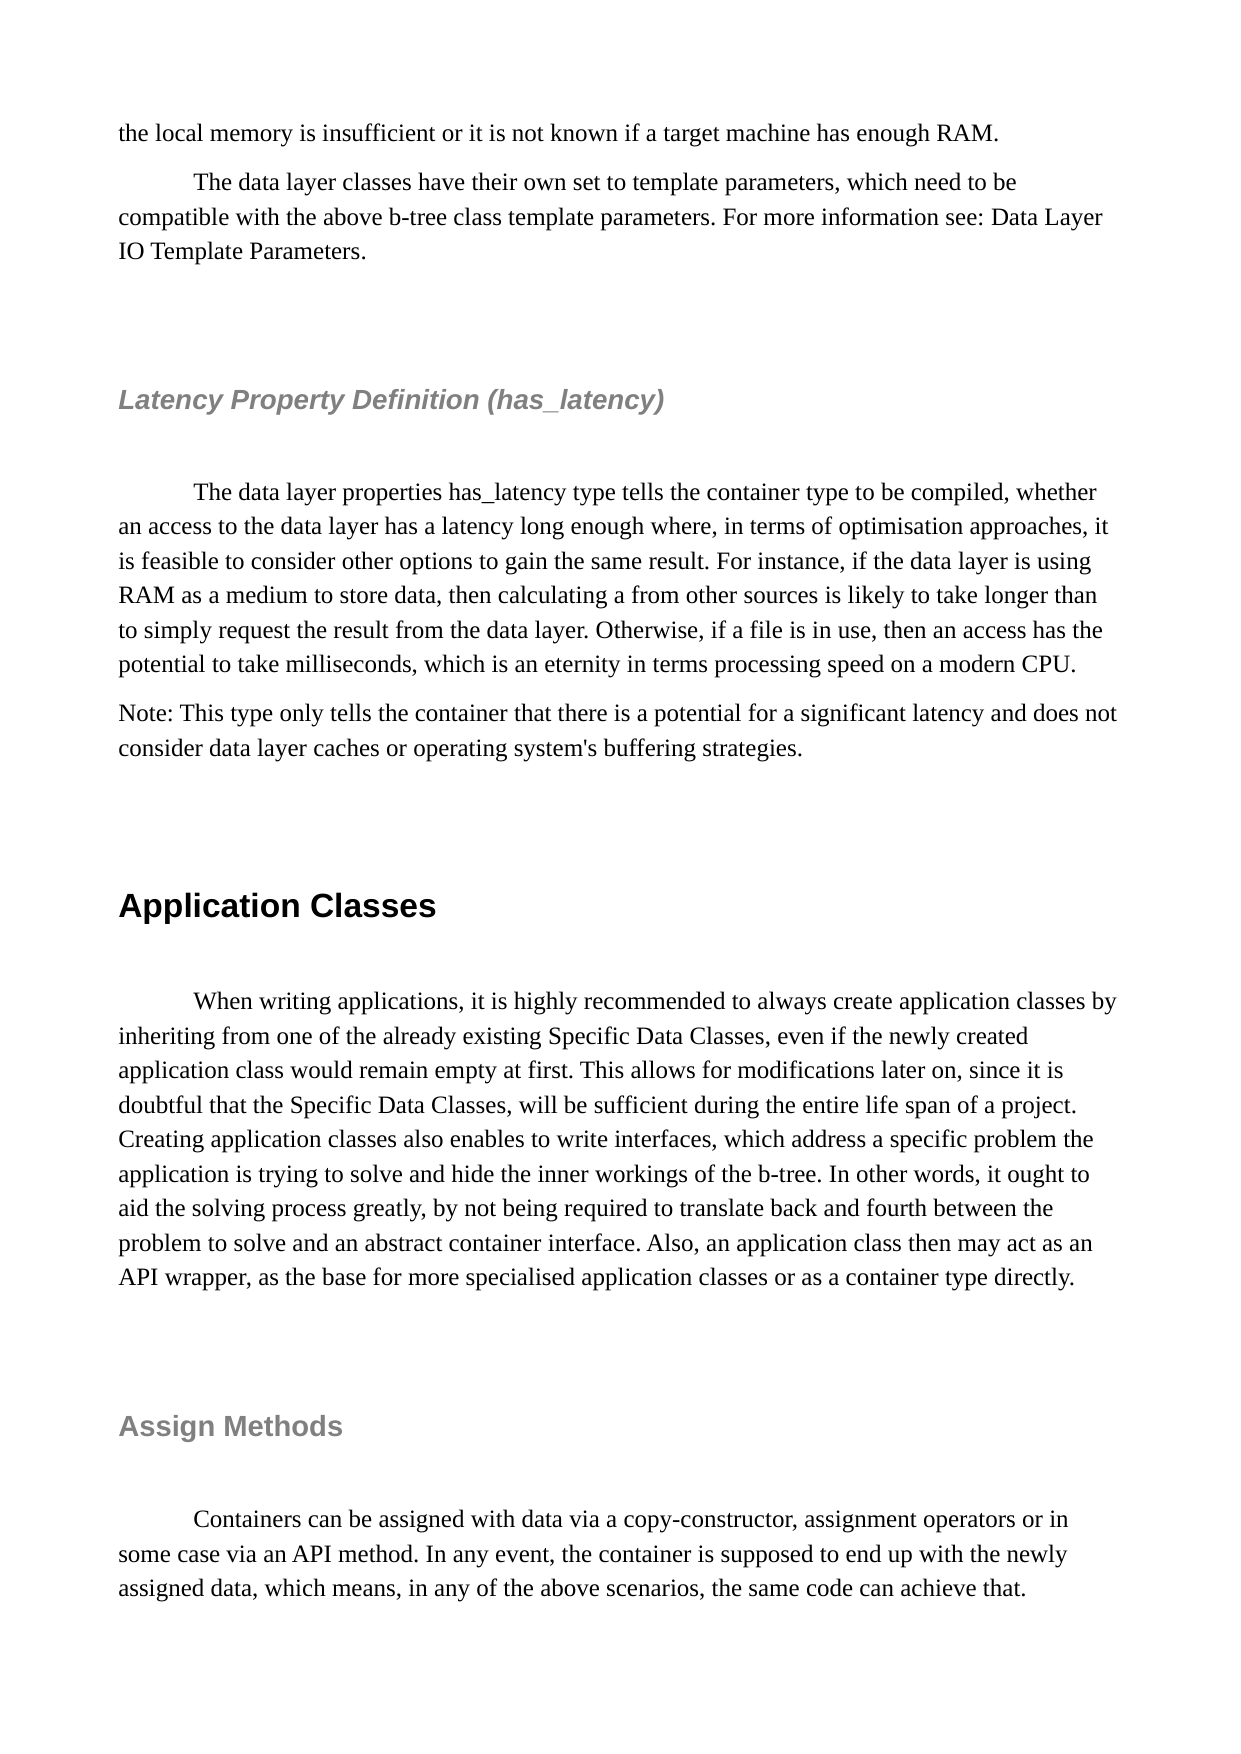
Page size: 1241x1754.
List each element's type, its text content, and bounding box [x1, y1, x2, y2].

text When writing applications, it is highly recommended to always create application classes by inheriting from one of the already existing Specific Data Classes, even if the newly created application class would remain empty at first. This allows for modifications later on, since it is doubtful that the Specific Data Classes, will be sufficient during the entire life span of a project. Creating application classes also enables to write interfaces, which address a specific problem the application is trying to solve and hide the inner workings of the b-tree. In other words, it ought to aid the solving process greatly, by not being required to translate back and fourth between the problem to solve and an abstract container interface. Also, an application class then may act as an API wrapper, as the base for more specialised application classes or as a container type directly. [118, 986, 1122, 1291]
text The data layer properties has_latency type tells the container type to be compiled, whether an access to the data layer has a latency long enough where, in terms of optimisation approaches, it is feasible to consider other options to gain the same result. For instance, if the data layer is using RAM as a medium to store data, then calculating a from other sources is likely to take longer than to simply request the result from the data layer. Otherwise, if a file is in use, then an access has the potential to take milliseconds, which is an eternity in terms processing speed on a modern CPU. [118, 477, 1122, 678]
subtitle Assign Methods [118, 1409, 1122, 1443]
text the local memory is insufficient or it is not known if a target machine has enough RAM. [118, 118, 1122, 147]
subtitle Application Classes [118, 886, 1122, 925]
text The data layer classes have their own set to template parameters, which need to be compatible with the above b-tree class template parameters. For more information see: Data Layer IO Template Parameters. [118, 167, 1122, 265]
text Containers can be assigned with data via a copy-constructor, assignment operators or in some case via an API method. In any event, the container is supposed to end up with the newly assigned data, which means, in any of the above scenarios, the same code can achieve that. [118, 1504, 1122, 1602]
subtitle Latency Property Definition (has_latency) [118, 383, 1122, 415]
text Note: This type only tells the container that there is a potential for a significant latency and does not consider data layer caches or operating system's buffering strategies. [118, 698, 1122, 761]
